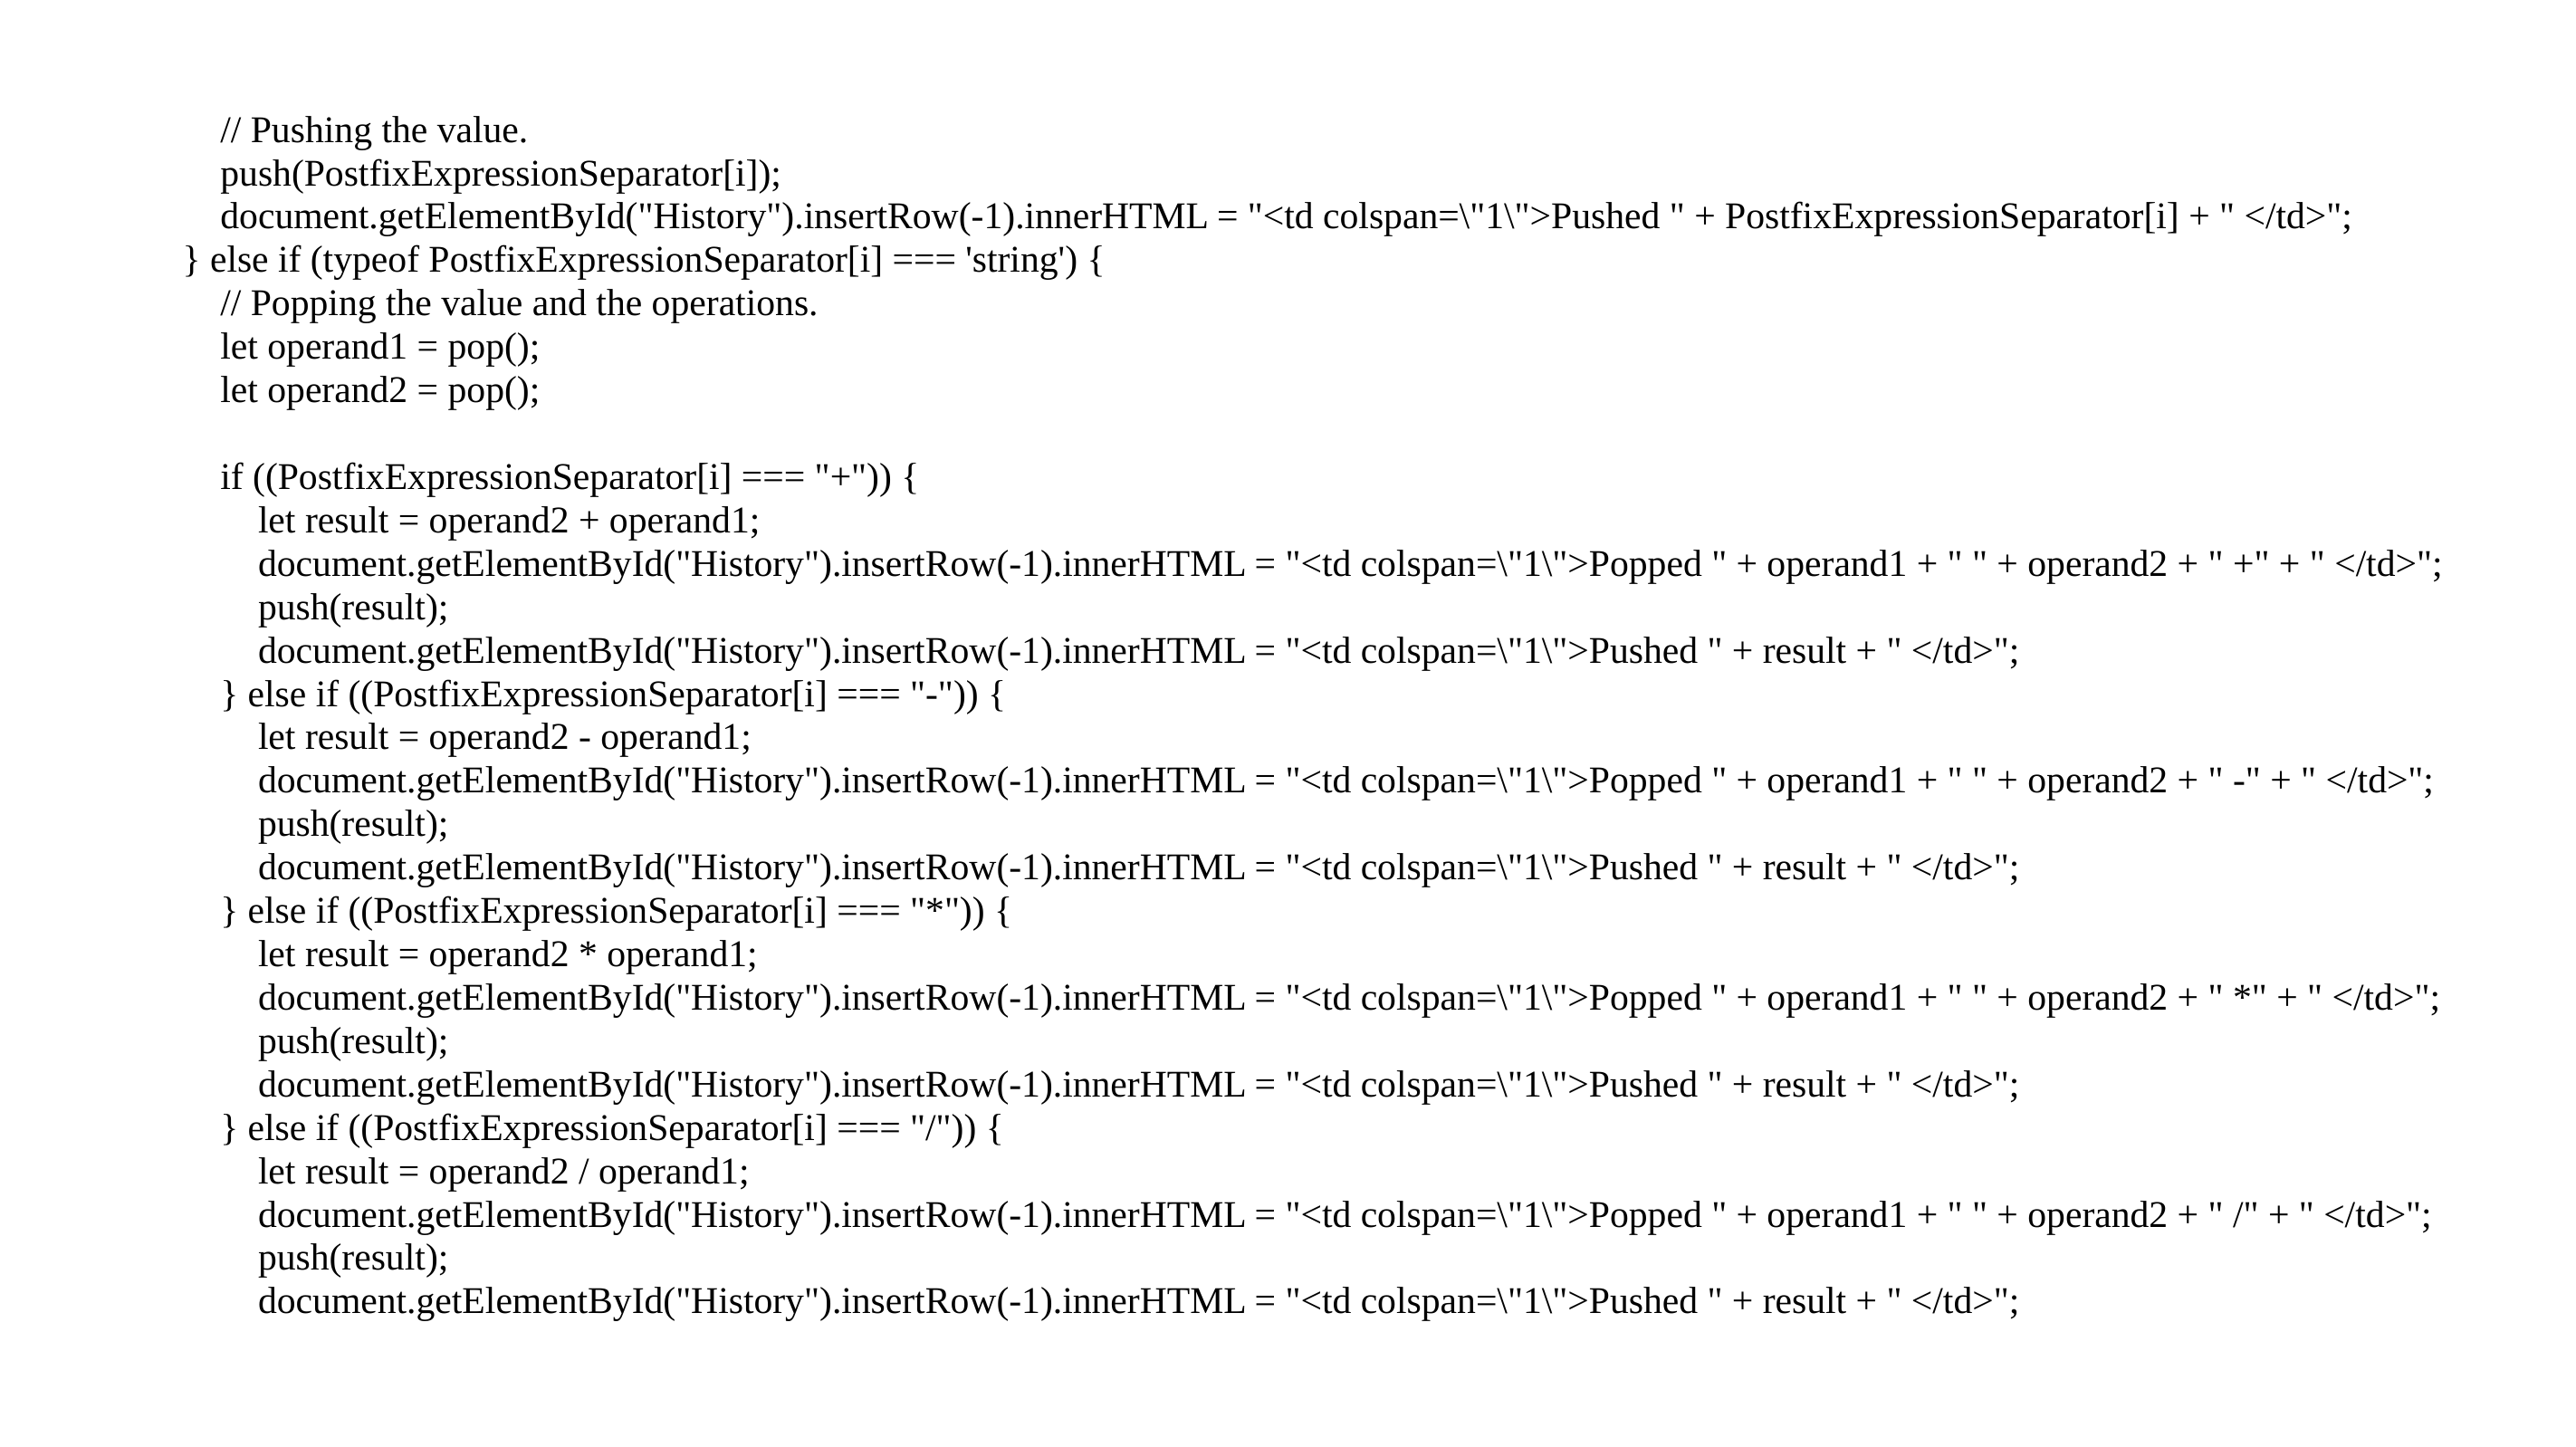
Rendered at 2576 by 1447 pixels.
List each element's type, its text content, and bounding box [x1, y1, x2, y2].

text document.getElementById("History").insertRow(-1).innerHTML = "<td colspan=\"1\">Popped " + operand1 + " " + operand2 + " *" + " </td>"; [107, 974, 2468, 1018]
text } else if (typeof PostfixExpressionSeparator[i] === 'string') { [107, 237, 2468, 281]
text // Pushing the value. [107, 107, 2468, 150]
text push(result); [107, 584, 2468, 628]
text document.getElementById("History").insertRow(-1).innerHTML = "<td colspan=\"1\">Pushed " + result + " </td>"; [107, 845, 2468, 888]
text } else if ((PostfixExpressionSeparator[i] === "-")) { [107, 671, 2468, 714]
text push(result); [107, 801, 2468, 845]
text document.getElementById("History").insertRow(-1).innerHTML = "<td colspan=\"1\">Pushed " + result + " </td>"; [107, 1061, 2468, 1105]
text document.getElementById("History").insertRow(-1).innerHTML = "<td colspan=\"1\">Pushed " + result + " </td>"; [107, 628, 2468, 671]
text document.getElementById("History").insertRow(-1).innerHTML = "<td colspan=\"1\">Pushed " + result + " </td>"; [107, 1279, 2468, 1322]
text push(PostfixExpressionSeparator[i]); [107, 150, 2468, 194]
text document.getElementById("History").insertRow(-1).innerHTML = "<td colspan=\"1\">Pushed " + PostfixExpressionSeparator[i] + " </td>"; [107, 194, 2468, 237]
text let result = operand2 - operand1; [107, 714, 2468, 758]
text document.getElementById("History").insertRow(-1).innerHTML = "<td colspan=\"1\">Popped " + operand1 + " " + operand2 + " +" + " </td>"; [107, 541, 2468, 584]
text let result = operand2 * operand1; [107, 931, 2468, 974]
text document.getElementById("History").insertRow(-1).innerHTML = "<td colspan=\"1\">Popped " + operand1 + " " + operand2 + " -" + " </td>"; [107, 758, 2468, 801]
text document.getElementById("History").insertRow(-1).innerHTML = "<td colspan=\"1\">Popped " + operand1 + " " + operand2 + " /" + " </td>"; [107, 1192, 2468, 1235]
text } else if ((PostfixExpressionSeparator[i] === "/")) { [107, 1105, 2468, 1148]
text push(result); [107, 1235, 2468, 1279]
text } else if ((PostfixExpressionSeparator[i] === "*")) { [107, 888, 2468, 931]
text let operand1 = pop(); [107, 324, 2468, 368]
text let operand2 = pop(); [107, 368, 2468, 410]
text push(result); [107, 1018, 2468, 1061]
text let result = operand2 / operand1; [107, 1148, 2468, 1192]
text if ((PostfixExpressionSeparator[i] === "+")) { [107, 454, 2468, 497]
text // Popping the value and the operations. [107, 281, 2468, 324]
text let result = operand2 + operand1; [107, 497, 2468, 541]
